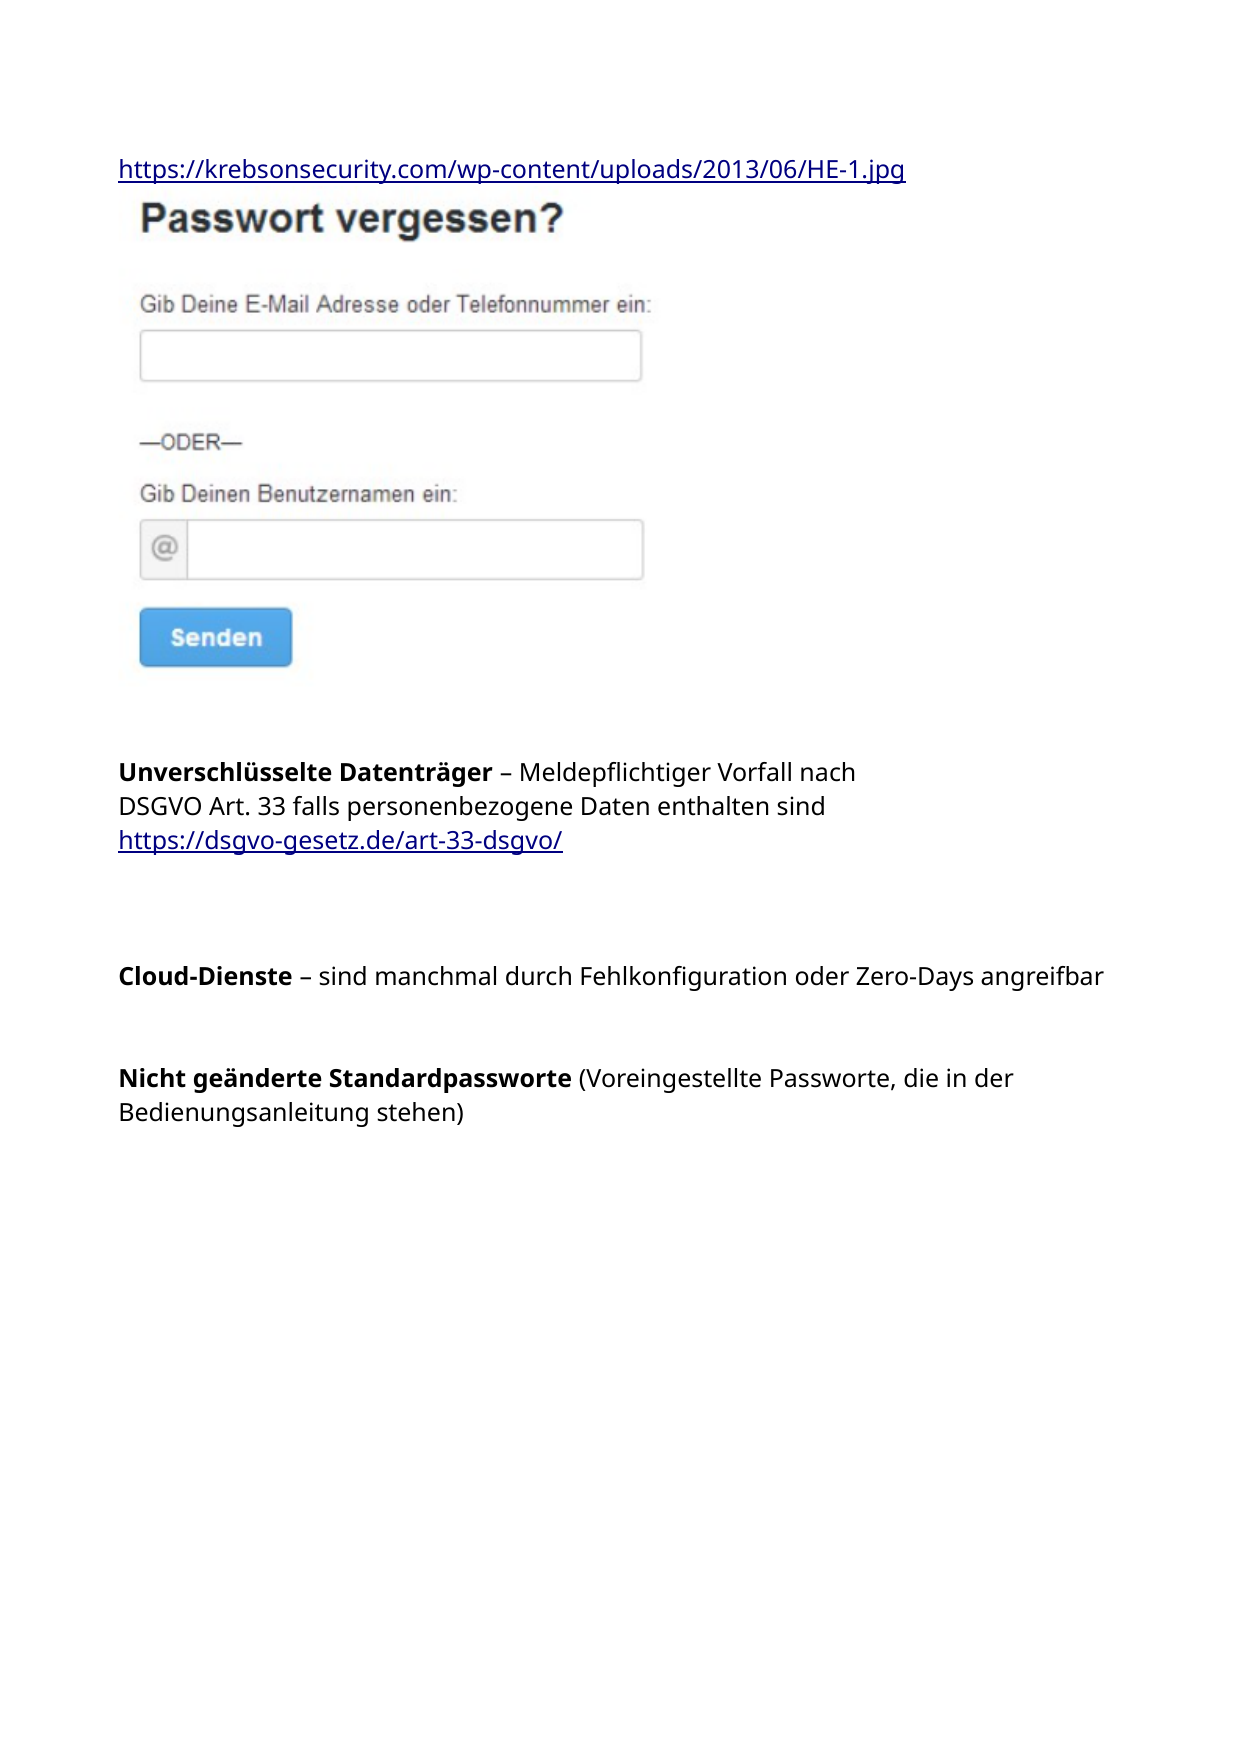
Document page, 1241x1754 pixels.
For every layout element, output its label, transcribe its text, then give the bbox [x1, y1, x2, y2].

picture [118, 186, 684, 687]
text https://krebsonsecurity.com/wp-content/uploads/2013/06/HE-1.jpg Unverschlüsselte Datenträger – Meldepflichtiger Vorfall nach DSGVO Art. 33 falls personenbezogene Daten enthalten sind https://dsgvo-gesetz.de/art-33-dsgvo/ [118, 118, 1122, 857]
text Cloud-Dienste – sind manchmal durch Fehlkonfiguration oder Zero-Days angreifbar Nicht geänderte Standardpassworte (Voreingestellte Passworte, die in der Bedienungsanleitung stehen) [118, 857, 1122, 1606]
